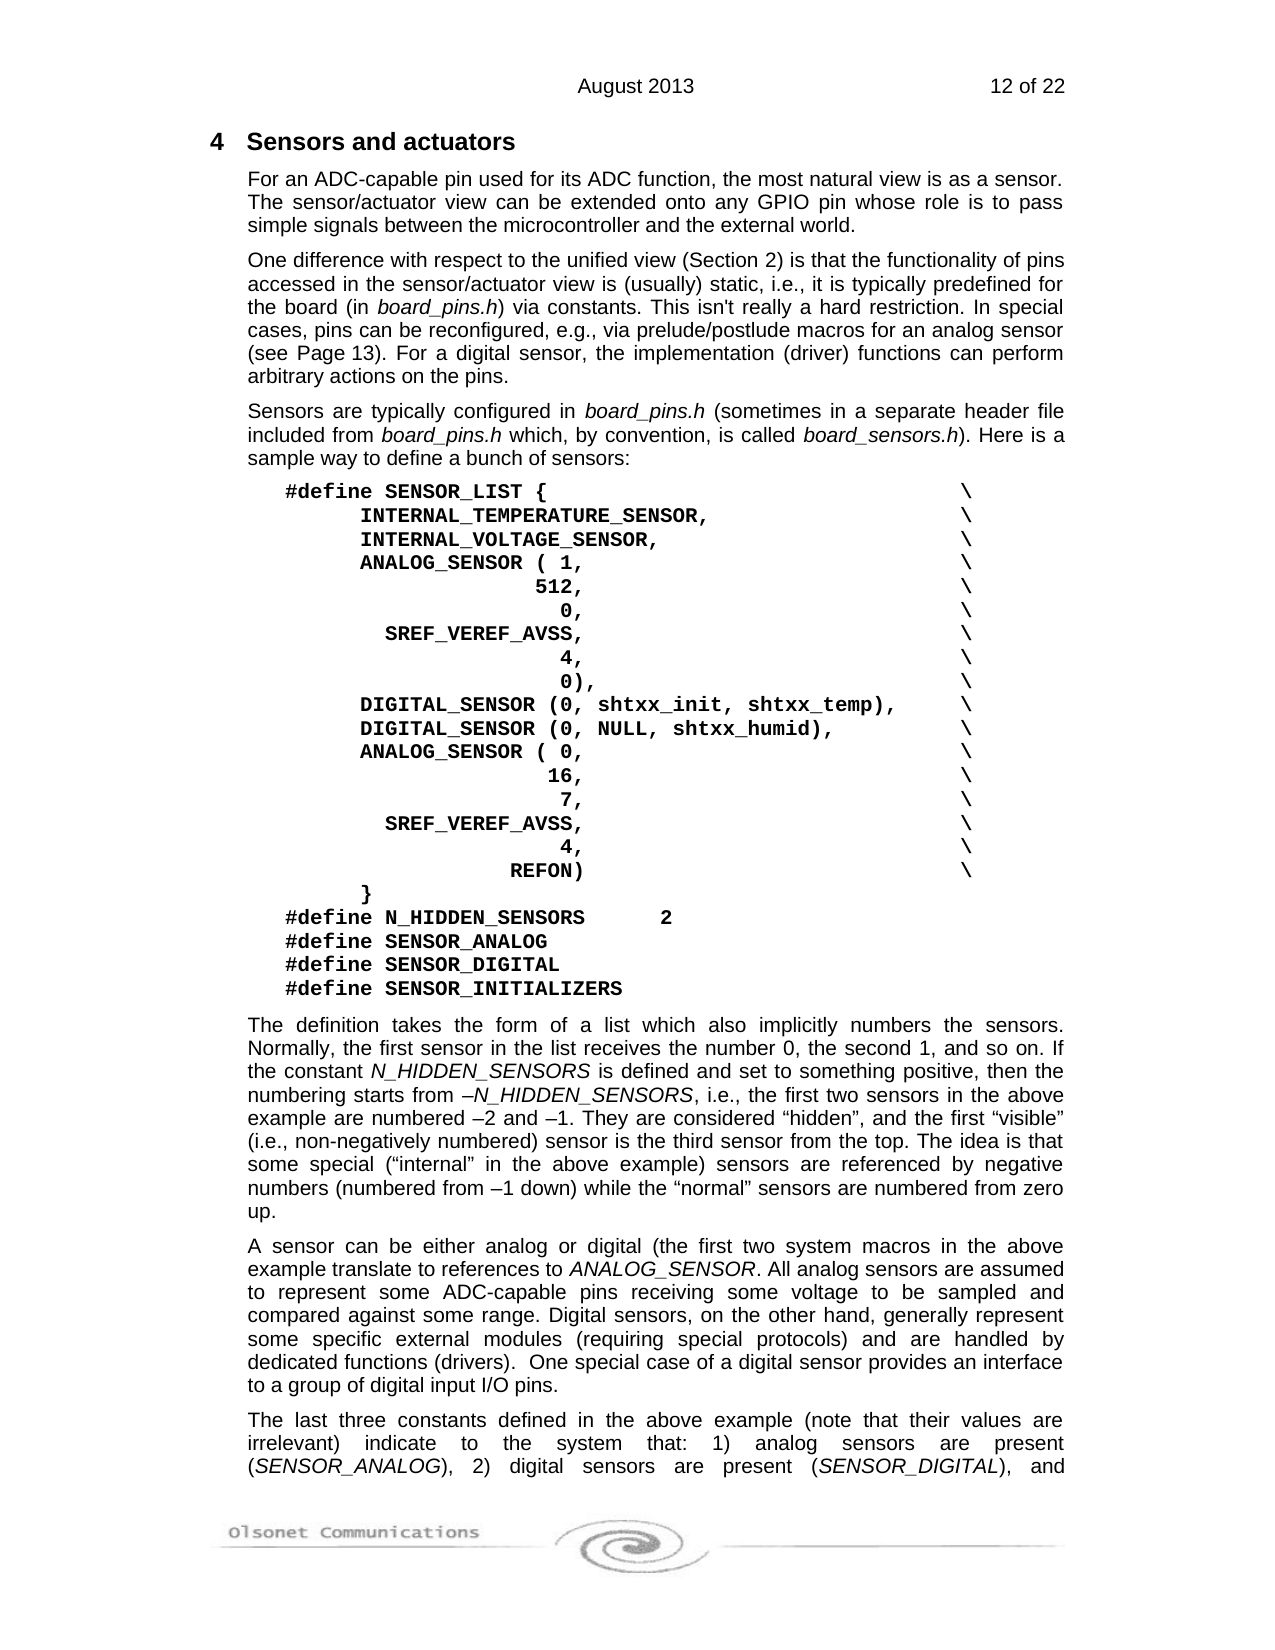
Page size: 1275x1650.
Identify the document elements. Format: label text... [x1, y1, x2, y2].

text 4, \ [285, 647, 1065, 671]
text ANALOG_SENSOR ( 1, \ [285, 552, 1065, 576]
text INTERNAL_VOLTAGE_SENSOR, \ [285, 529, 1065, 552]
text The last three constants defined in the above example (note that their values are irrelevant) indicate to the system that: 1) analog sensors are present (SENSOR_ANALOG), 2) digital sensors are present (SENSOR_DIGITAL), and [247, 1409, 1065, 1478]
text #define SENSOR_ANALOG [285, 931, 1065, 954]
text SREF_VEREF_AVSS, \ [285, 812, 1065, 836]
text 0, \ [285, 600, 1065, 623]
text The definition takes the form of a list which also implicitly numbers the sensors. Normally, the first sensor in the list receives the number 0, the second 1, and so on. If the constant N_HIDDEN_SENSORS is defined and set to something positive, then the numbering starts from –N_HIDDEN_SENSORS, i.e., the first two sensors in the above example are numbered –2 and –1. They are considered “hidden”, and the first “visible” (i.e., non-negatively numbered) sensor is the third sensor from the top. The idea is that some special (“internal” in the above example) sensors are referenced by negative numbers (numbered from –1 down) while the “normal” sensors are numbered from zero up. [247, 1013, 1065, 1222]
text 16, \ [285, 765, 1065, 789]
text REFON) \ [285, 860, 1065, 883]
text #define SENSOR_INITIALIZERS [285, 978, 1065, 1002]
text SREF_VEREF_AVSS, \ [285, 623, 1065, 647]
subtitle Sensors and actuators [210, 128, 1065, 156]
text } [285, 883, 1065, 907]
picture [210, 1504, 1065, 1596]
text #define SENSOR_LIST { \ [285, 481, 1065, 505]
text 0), \ [285, 671, 1065, 694]
text 512, \ [285, 576, 1065, 600]
text One difference with respect to the unified view (Section 2) is that the functionality of pins accessed in the sensor/actuator view is (usually) static, i.e., it is typically predefined for the board (in board_pins.h) via constants. This isn't really a hard restriction. In special cases, pins can be reconfigured, e.g., via prelude/postlude macros for an analog sensor (see Page 13). For a digital sensor, the implementation (driver) functions can perform arbitrary actions on the pins. [247, 249, 1065, 388]
text 4, \ [285, 836, 1065, 860]
text Sensors are typically configured in board_pins.h (sometimes in a separate header file included from board_pins.h which, by convention, is called board_sensors.h). Here is a sample way to define a bunch of sensors: [247, 400, 1065, 470]
text DIGITAL_SENSOR (0, NULL, shtxx_humid), \ [285, 718, 1065, 742]
text #define N_HIDDEN_SENSORS 2 [285, 907, 1065, 931]
text DIGITAL_SENSOR (0, shtxx_init, shtxx_temp), \ [285, 694, 1065, 718]
text INTERNAL_TEMPERATURE_SENSOR, \ [285, 505, 1065, 529]
text A sensor can be either analog or digital (the first two system macros in the above example translate to references to ANALOG_SENSOR. All analog sensors are assumed to represent some ADC-capable pins receiving some voltage to be sampled and compared against some range. Digital sensors, on the other hand, generally represent some specific external modules (requiring special protocols) and are handled by dedicated functions (drivers). One special case of a digital sensor provides an interface to a group of digital input I/O pins. [247, 1234, 1065, 1397]
text #define SENSOR_DIGITAL [285, 954, 1065, 978]
text For an ADC-capable pin used for its ADC function, the most natural view is as a sensor. The sensor/actuator view can be extended onto any GPIO pin whose role is to pass simple signals between the microcontroller and the external world. [247, 167, 1065, 237]
text 7, \ [285, 789, 1065, 812]
text ANALOG_SENSOR ( 0, \ [285, 742, 1065, 765]
